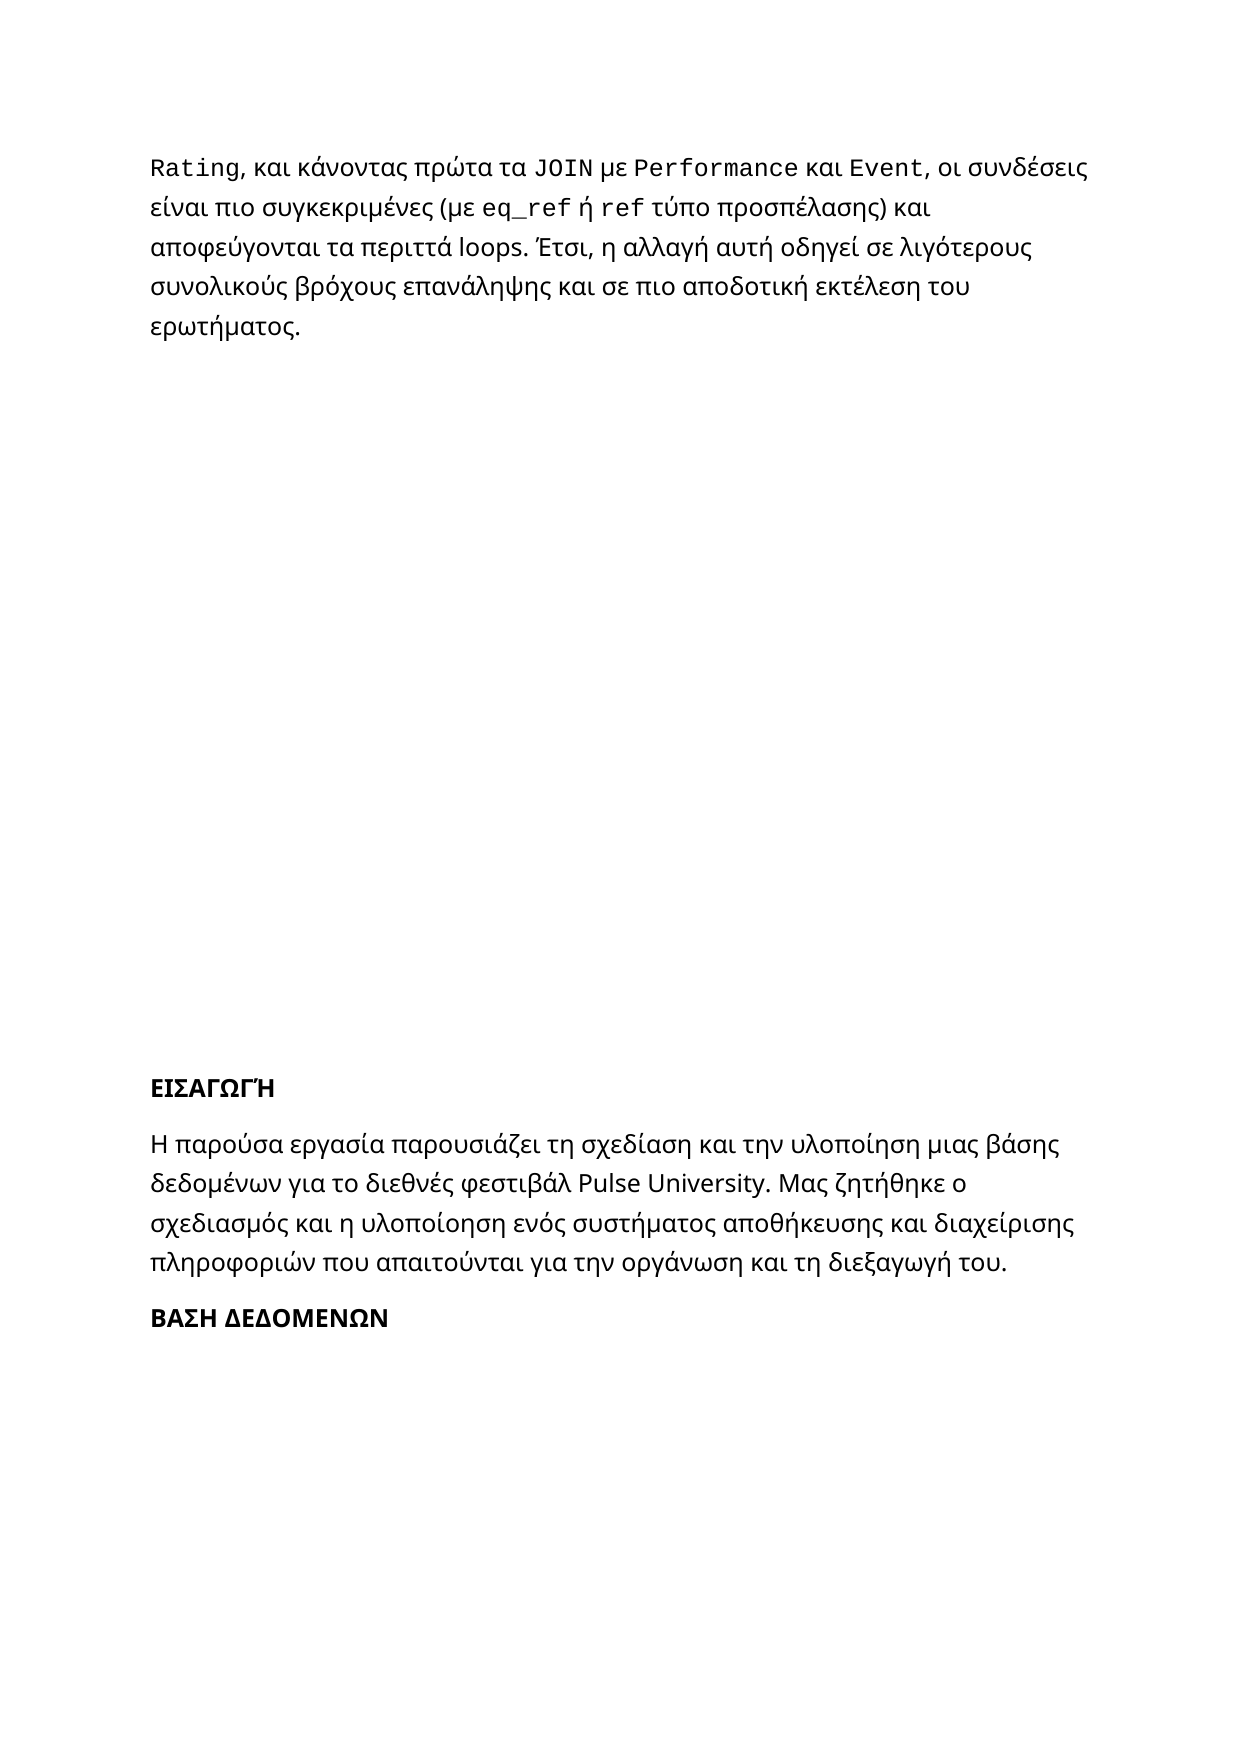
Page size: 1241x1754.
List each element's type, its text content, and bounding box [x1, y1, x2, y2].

text Rating, και κάνοντας πρώτα τα JOIN με Performance και Event, οι συνδέσεις είναι πιο συγκεκριμένες (με eq_ref ή ref τύπο προσπέλασης) και αποφεύγονται τα περιττά loops. Έτσι, η αλλαγή αυτή οδηγεί σε λιγότερους συνολικούς βρόχους επανάληψης και σε πιο αποδοτική εκτέλεση του ερωτήματος. [150, 150, 1090, 342]
text ΕΙΣΑΓΩΓΉ [150, 1070, 1090, 1104]
text ΒΑΣΗ ΔΕΔΟΜΕΝΩΝ [150, 1301, 1090, 1335]
text Η παρούσα εργασία παρουσιάζει τη σχεδίαση και την υλοποίηση μιας βάσης δεδομένων για το διεθνές φεστιβάλ Pulse University. Μας ζητήθηκε ο σχεδιασμός και η υλοποίοηση ενός συστήματος αποθήκευσης και διαχείρισης πληροφοριών που απαιτούνται για την οργάνωση και τη διεξαγωγή του. [150, 1126, 1090, 1279]
